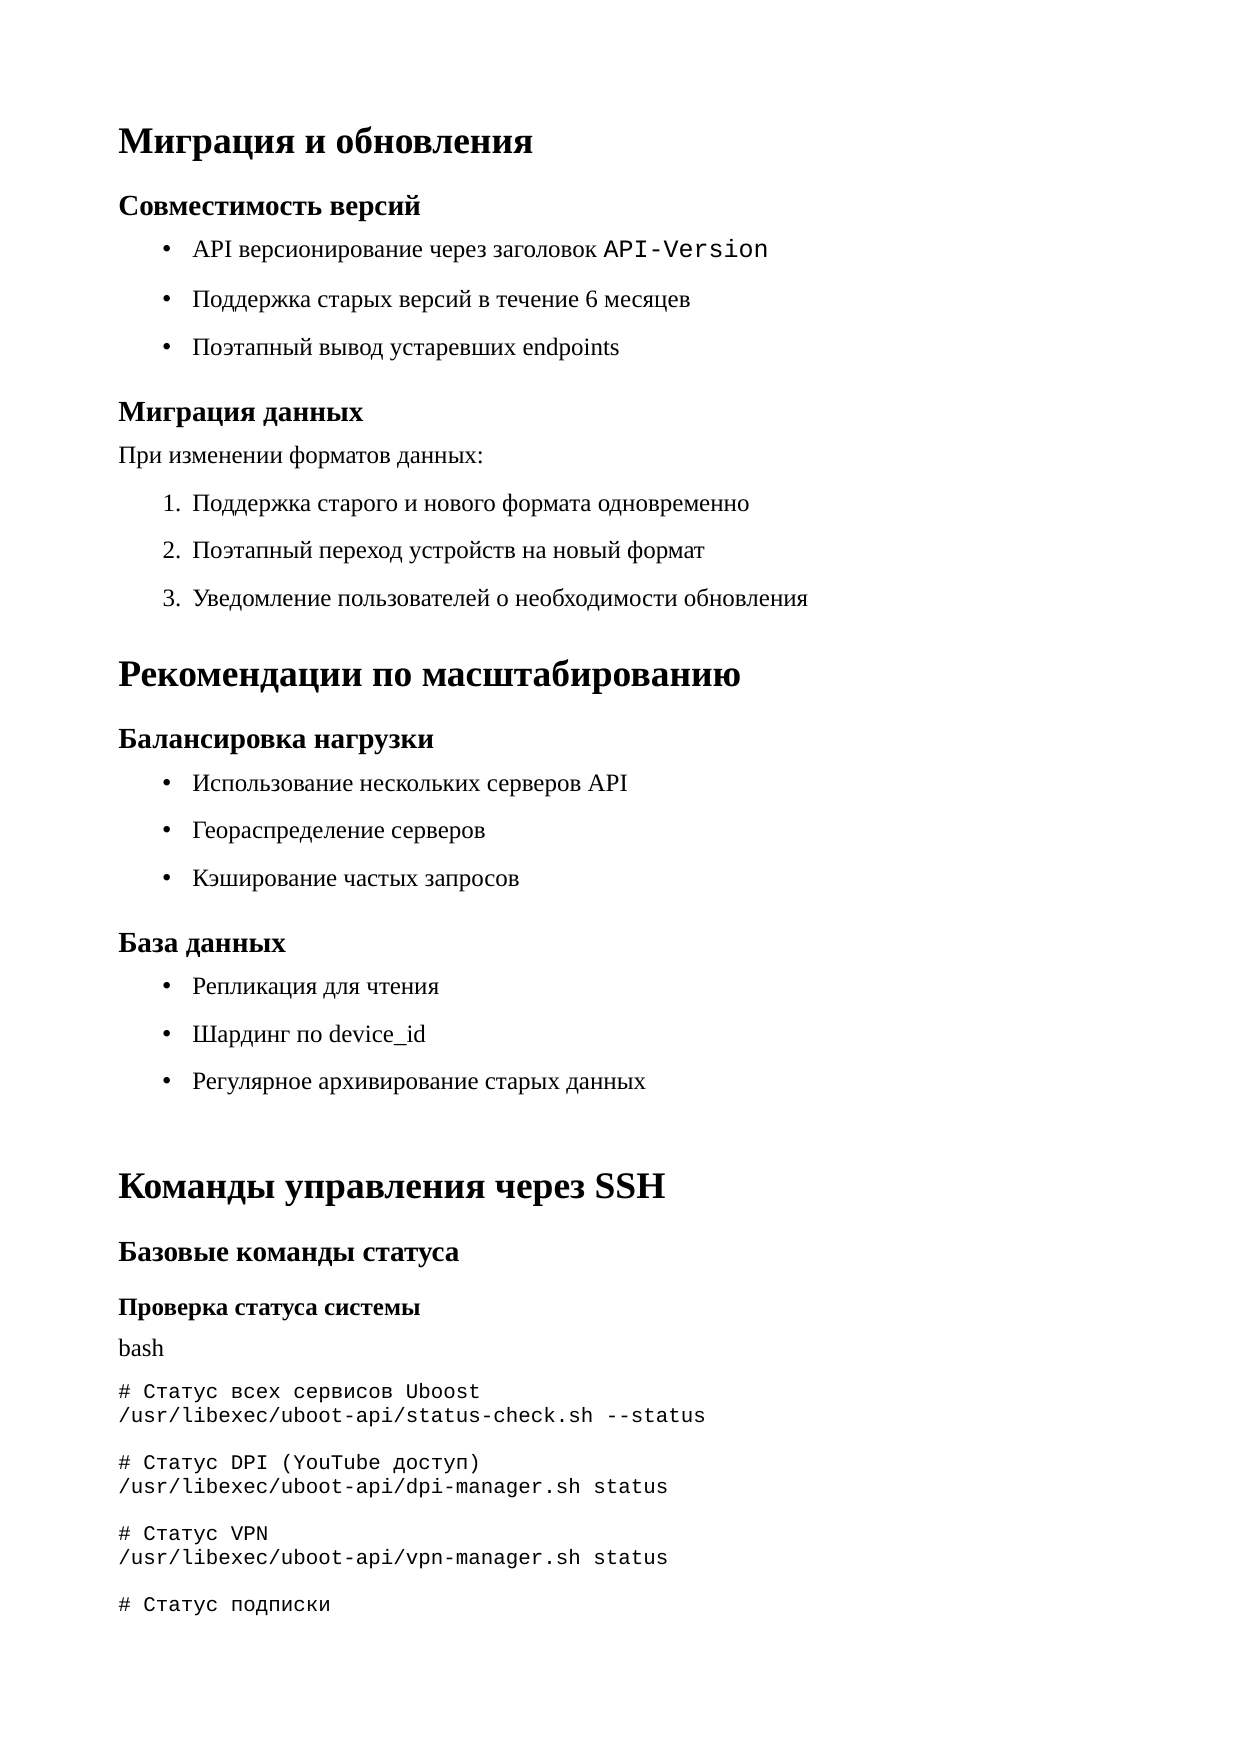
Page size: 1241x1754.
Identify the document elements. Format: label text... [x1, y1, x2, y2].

subtitle Команды управления через SSH [118, 1163, 1122, 1207]
text # Статус VPN [118, 1523, 1122, 1547]
list Использование нескольких серверов API [162, 768, 1122, 796]
subtitle Балансировка нагрузки [118, 722, 1122, 755]
text При изменении форматов данных: [118, 440, 1122, 469]
list Поэтапный переход устройств на новый формат [162, 535, 1122, 564]
text /usr/libexec/uboot-api/dpi-manager.sh status [118, 1476, 1122, 1499]
list Регулярное архивирование старых данных [162, 1066, 1122, 1095]
list Кэширование частых запросов [162, 863, 1122, 892]
subtitle База данных [118, 925, 1122, 959]
subtitle Базовые команды статуса [118, 1234, 1122, 1267]
subtitle Совместимость версий [118, 188, 1122, 222]
list Поддержка старого и нового формата одновременно [162, 488, 1122, 517]
list Репликация для чтения [162, 971, 1122, 1000]
list Геораспределение серверов [162, 815, 1122, 844]
list Шардинг по device_id [162, 1019, 1122, 1047]
list Уведомление пользователей о необходимости обновления [162, 583, 1122, 612]
text # Статус подписки [118, 1594, 1122, 1618]
list API версионирование через заголовок API-Version [162, 234, 1122, 265]
text bash [118, 1333, 1122, 1362]
subtitle Рекомендации по масштабированию [118, 651, 1122, 694]
list Поддержка старых версий в течение 6 месяцев [162, 284, 1122, 313]
text # Статус всех сервисов Uboost [118, 1381, 1122, 1405]
subtitle Миграция и обновления [118, 118, 1122, 161]
text /usr/libexec/uboot-api/vpn-manager.sh status [118, 1547, 1122, 1570]
subtitle Проверка статуса системы [118, 1292, 1122, 1321]
subtitle Миграция данных [118, 394, 1122, 428]
text /usr/libexec/uboot-api/status-check.sh --status [118, 1405, 1122, 1428]
list Поэтапный вывод устаревших endpoints [162, 332, 1122, 361]
text # Статус DPI (YouTube доступ) [118, 1452, 1122, 1476]
